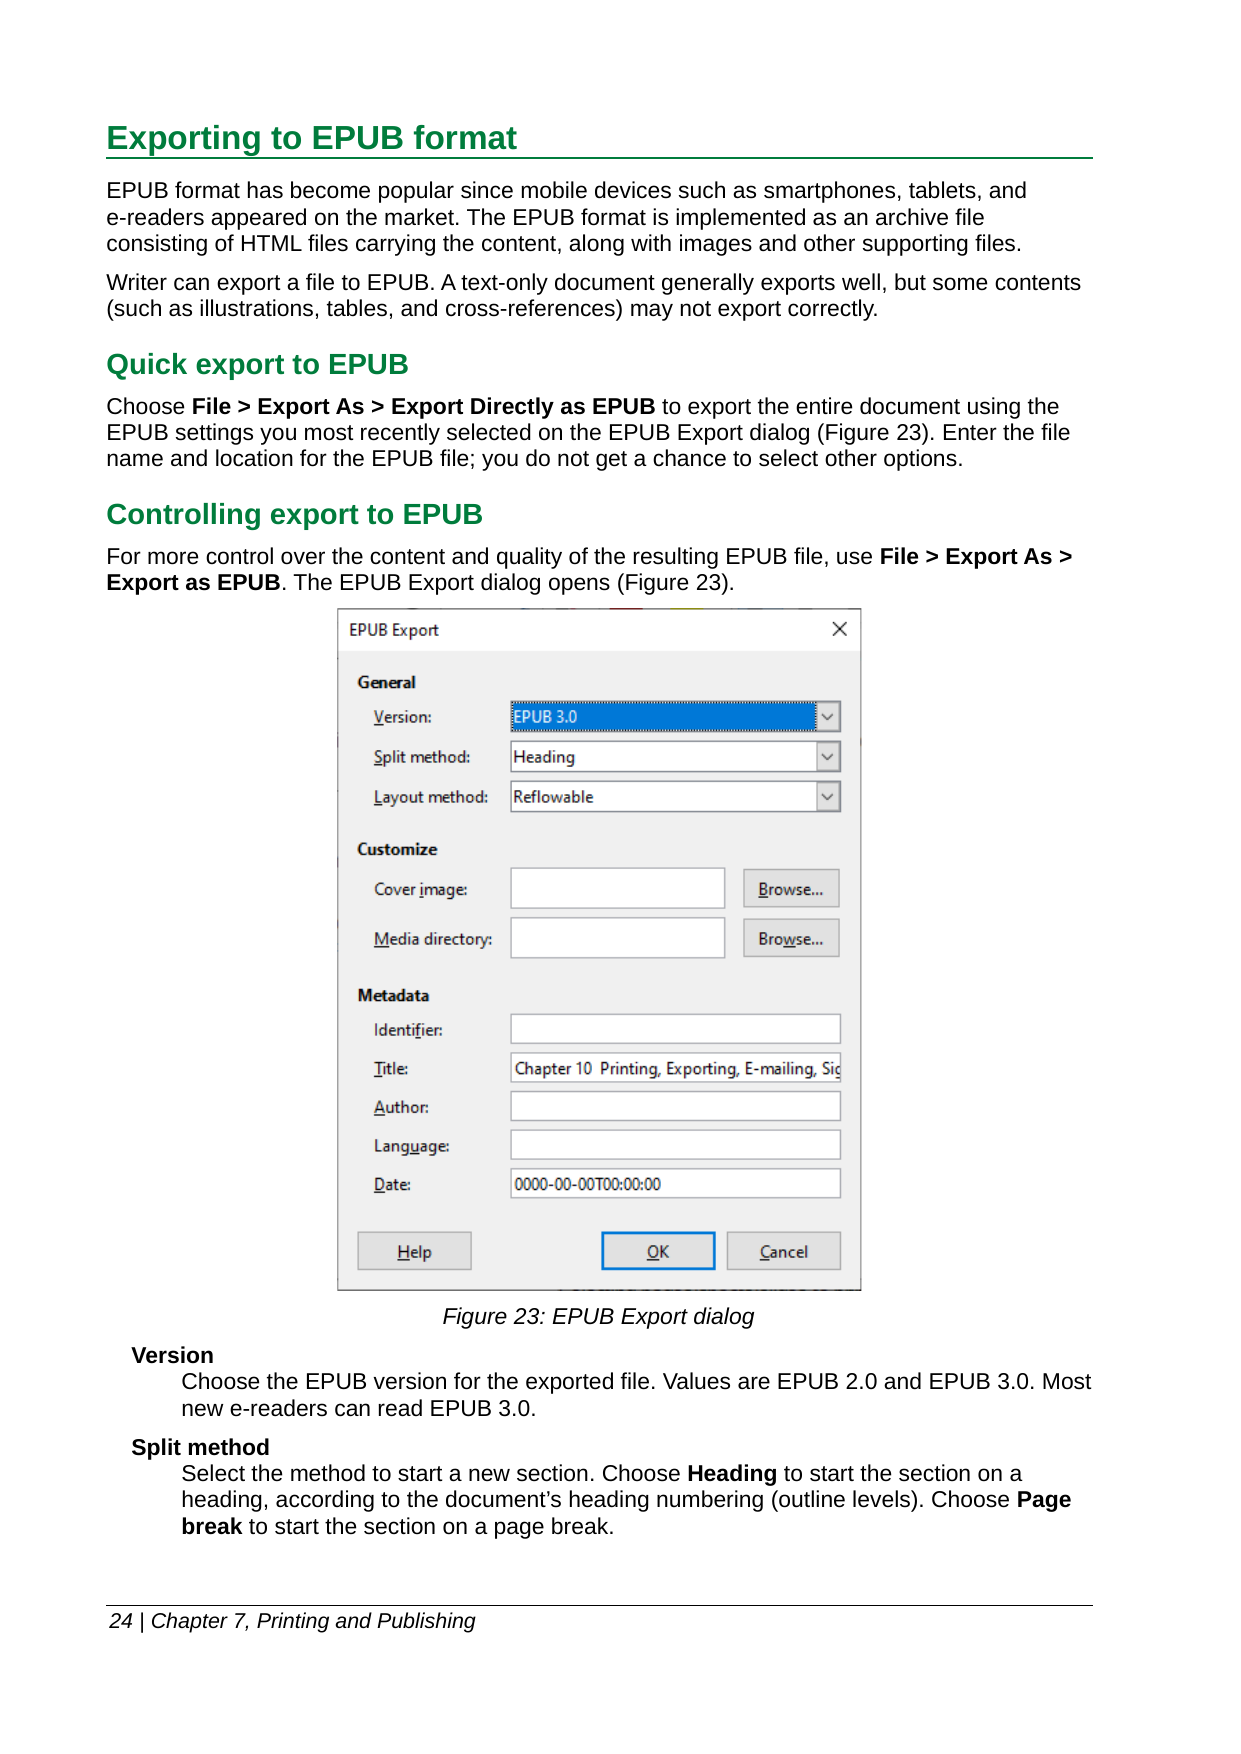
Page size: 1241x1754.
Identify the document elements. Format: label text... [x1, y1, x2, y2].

text For more control over the content and quality of the resulting EPUB file, use File > Export As > Export as EPUB. The EPUB Export dialog opens (Figure 23). [106, 543, 1093, 596]
text Select the method to start a new section. Choose Heading to start the section on a heading, according to the document’s heading numbering (outline levels). Choose Page break to start the section on a page break. [181, 1460, 1093, 1539]
text EPUB format has become popular since mobile devices such as smartphones, tablets, and e‑readers appeared on the market. The EPUB format is implemented as an archive file consisting of HTML files carrying the content, along with images and other supporting files. [106, 177, 1093, 256]
text Split method [131, 1433, 1093, 1460]
subtitle Exporting to EPUB format [106, 118, 1093, 157]
text Writer can export a file to EPUB. A text-only document generally exports well, but some contents (such as illustrations, tables, and cross-references) may not export correctly. [106, 269, 1093, 322]
subtitle Controlling export to EPUB [106, 497, 1093, 530]
picture [337, 608, 862, 1291]
subtitle Quick export to EPUB [106, 347, 1093, 380]
text Choose File > Export As > Export Directly as EPUB to export the entire document using the EPUB settings you most recently selected on the EPUB Export dialog (Figure 23). Enter the file name and location for the EPUB file; you do not get a chance to select other options. [106, 393, 1093, 472]
text Choose the EPUB version for the exported file. Values are EPUB 2.0 and EPUB 3.0. Most new e-readers can read EPUB 3.0. [181, 1368, 1093, 1421]
text Version [131, 1342, 1093, 1368]
text Figure 23: EPUB Export dialog [337, 1303, 862, 1329]
